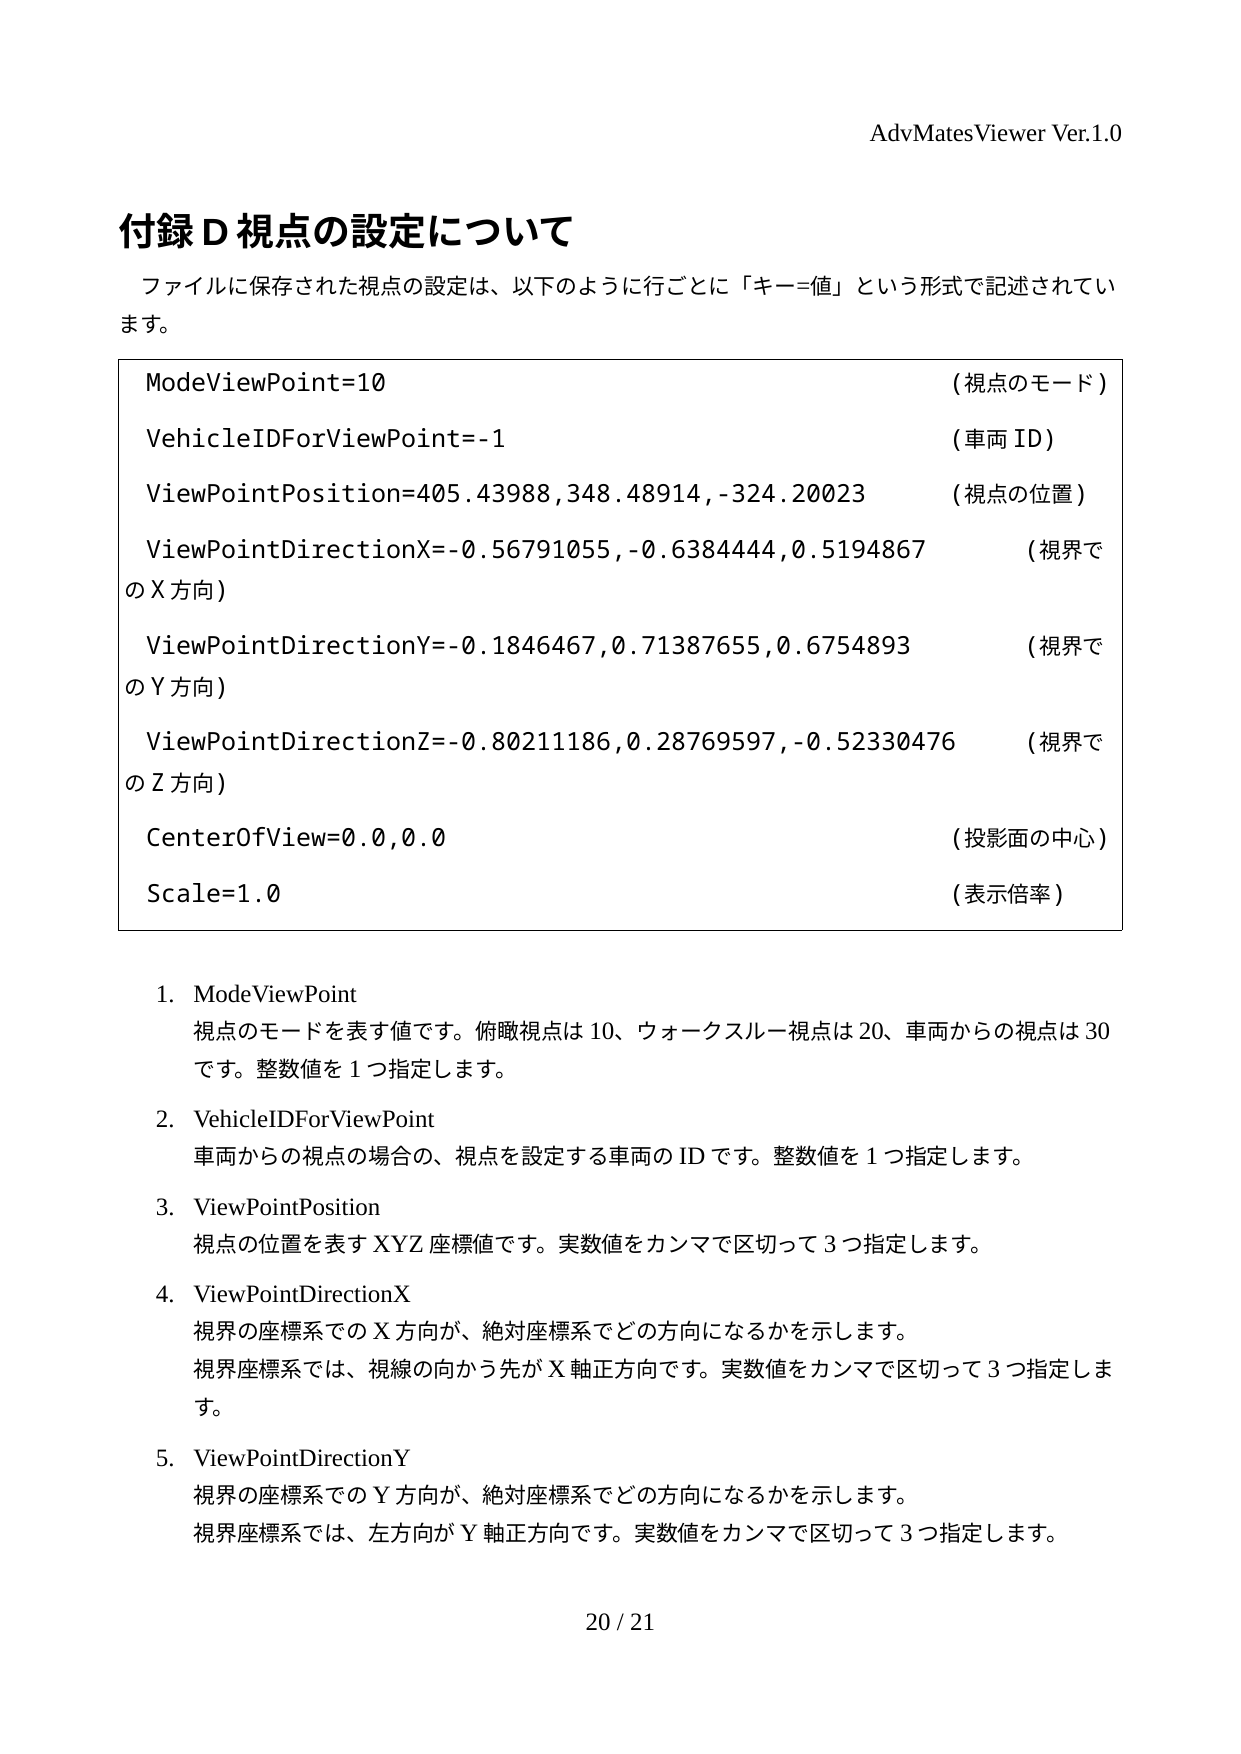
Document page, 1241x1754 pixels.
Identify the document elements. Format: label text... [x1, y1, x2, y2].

list VehicleIDForViewPoint 車両からの視点の場合の、視点を設定する車両のIDです。整数値を1つ指定します。 [156, 1104, 1122, 1171]
list ViewPointDirectionX 視界の座標系でのX方向が、絶対座標系でどの方向になるかを示します。 視界座標系では、視線の向かう先がX軸正方向です。実数値をカンマで区切って3つ指定します。 [156, 1279, 1122, 1422]
list ModeViewPoint 視点のモードを表す値です。俯瞰視点は10、ウォークスルー視点は20、車両からの視点は30です。整数値を1つ指定します。 [156, 979, 1122, 1083]
table_header ModeViewPoint=10 (視点のモード) VehicleIDForViewPoint=-1 (車両ID) ViewPointPosition=405.43988,348.48914,-324.20023 (視点の位置) ViewPointDirectionX=-0.56791055,-0.6384444,0.5194867 (視界でのX方向) ViewPointDirectionY=-0.1846467,0.71387655,0.6754893 (視界でのY方向) ViewPointDirectionZ=-0.80211186,0.28769597,-0.52330476 (視界でのZ方向) CenterOfView=0.0,0.0 (投影面の中心) Scale=1.0 (表示倍率) [119, 360, 1122, 930]
list ViewPointPosition 視点の位置を表すXYZ座標値です。実数値をカンマで区切って3つ指定します。 [156, 1192, 1122, 1258]
text ファイルに保存された視点の設定は、以下のように行ごとに「キー=値」という形式で記述されています。 [118, 269, 1122, 338]
list ViewPointDirectionY 視界の座標系でのY方向が、絶対座標系でどの方向になるかを示します。 視界座標系では、左方向がY軸正方向です。実数値をカンマで区切って3つ指定します。 [156, 1443, 1122, 1547]
subtitle 付録D視点の設定について [118, 201, 1122, 256]
